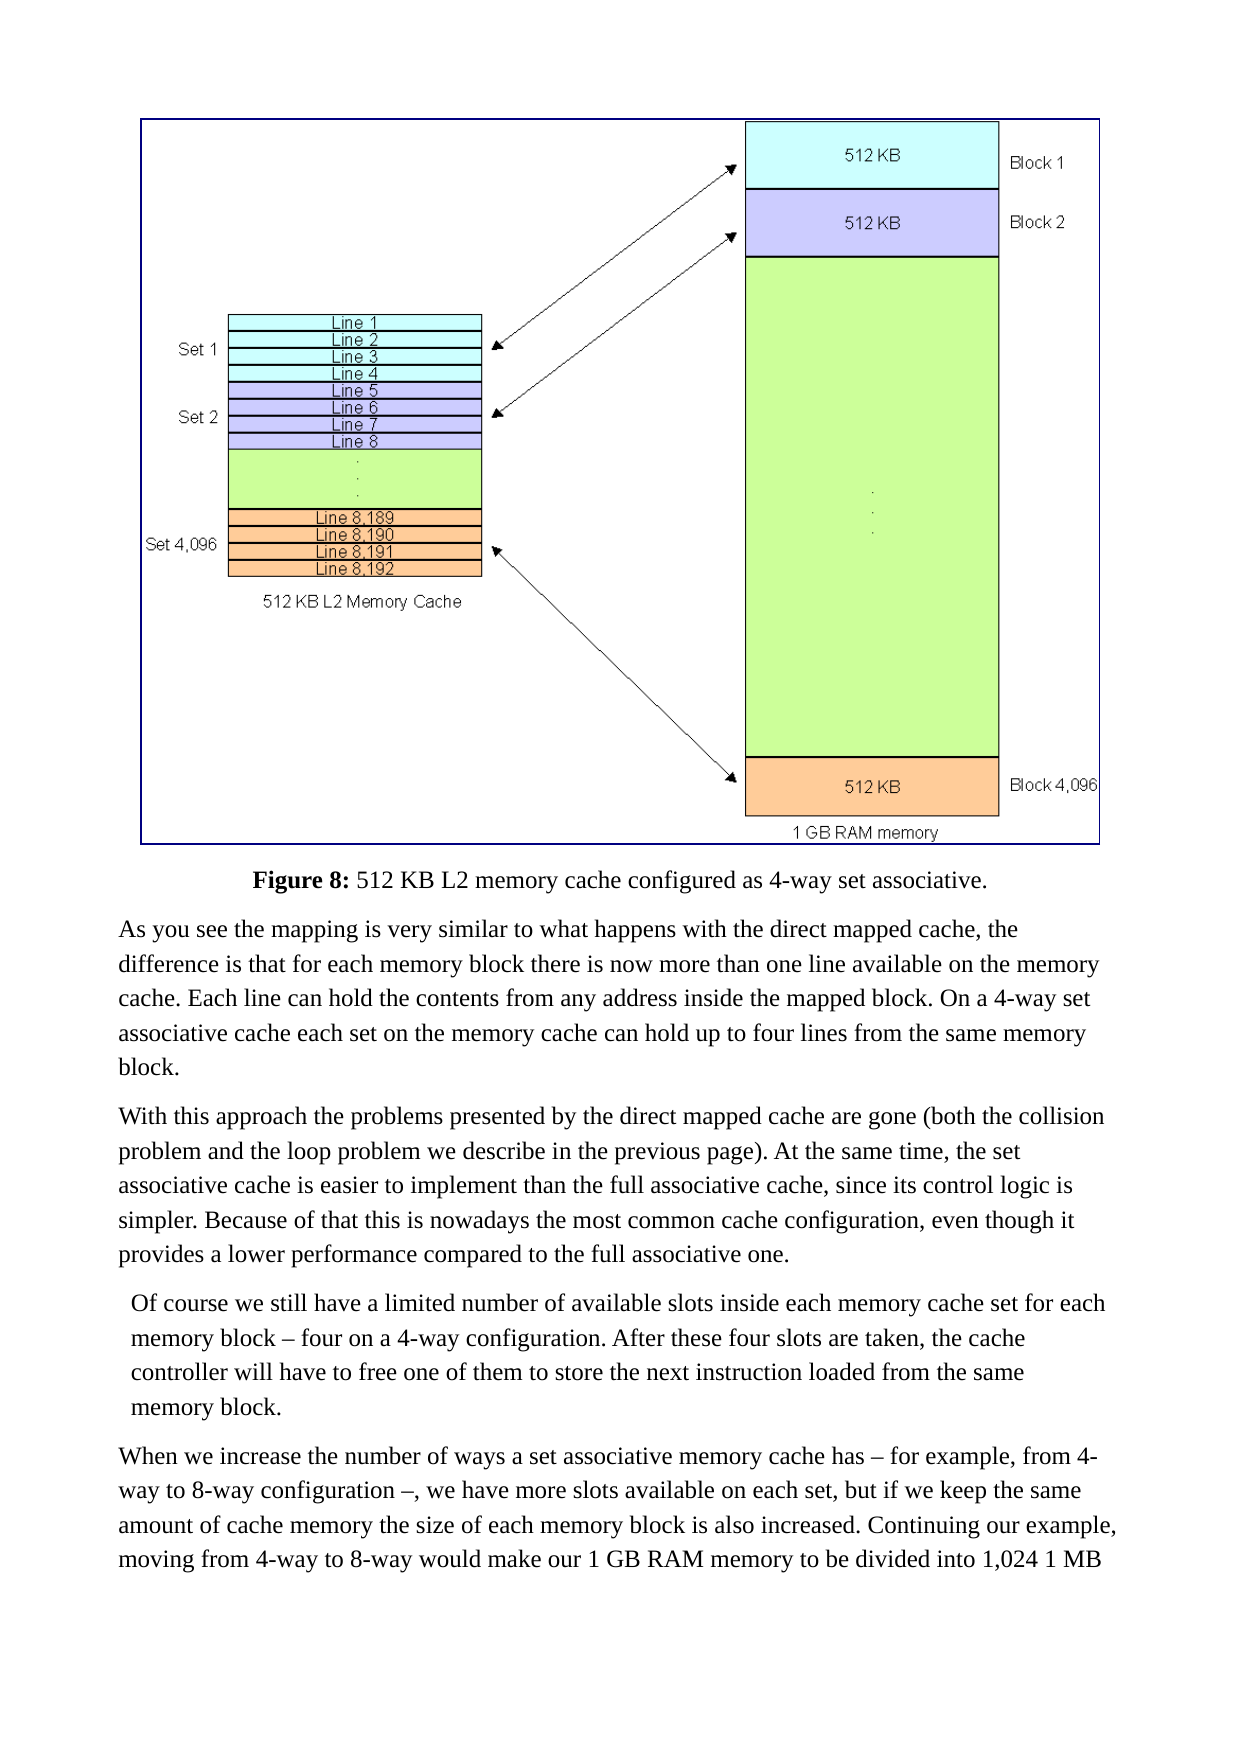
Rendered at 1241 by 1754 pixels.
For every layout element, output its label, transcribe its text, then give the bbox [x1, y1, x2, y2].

text When we increase the number of ways a set associative memory cache has – for example, from 4-way to 8-way configuration –, we have more slots available on each set, but if we keep the same amount of cache memory the size of each memory block is also increased. Continuing our example, moving from 4-way to 8-way would make our 1 GB RAM memory to be divided into 1,024 1 MB [118, 1441, 1122, 1573]
text As you see the mapping is very similar to what happens with the direct mapped cache, the difference is that for each memory block there is now more than one line available on the memory cache. Each line can hold the contents from any address inside the mapped block. On a 4-way set associative cache each set on the memory cache can hold up to four lines from the same memory block. [118, 914, 1122, 1081]
text Figure 8: 512 KB L2 memory cache configured as 4-way set associative. [118, 865, 1122, 894]
text With this approach the problems presented by the direct mapped cache are gone (both the collision problem and the loop problem we describe in the previous page). At the same time, the set associative cache is easier to implement than the full associative cache, since its control logic is simpler. Because of that this is nowadays the most common cache configuration, even though it provides a lower performance compared to the full associative one. [118, 1101, 1122, 1268]
picture [142, 120, 1099, 843]
text Of course we still have a limited number of available slots inside each memory cache set for each memory block – four on a 4-way configuration. After these four slots are taken, the cache controller will have to free one of them to store the next instruction loaded from the same memory block. [131, 1288, 1109, 1420]
